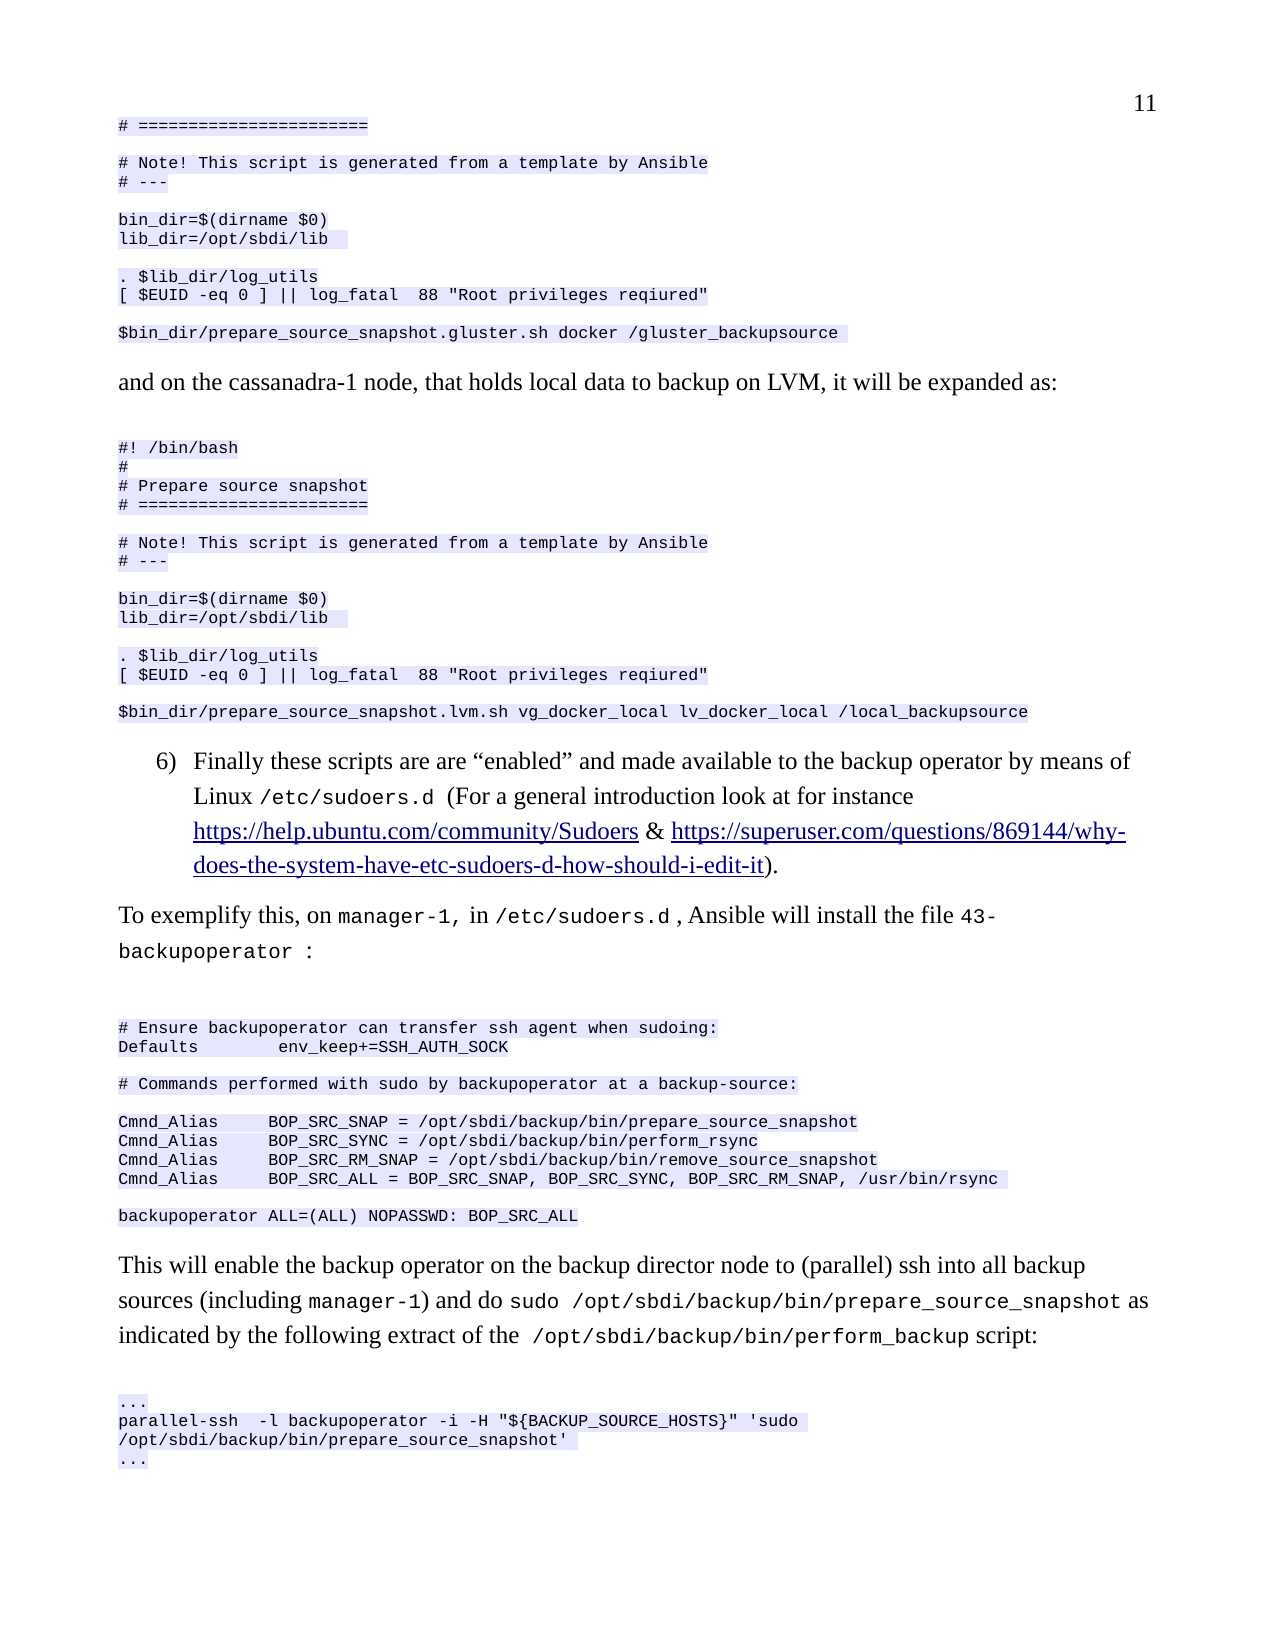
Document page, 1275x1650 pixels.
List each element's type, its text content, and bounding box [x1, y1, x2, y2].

text and on the cassanadra-1 node, that holds local data to backup on LVM, it will be expanded as: [118, 367, 1157, 396]
text parallel-ssh -l backupoperator -i -H "${BACKUP_SOURCE_HOSTS}" 'sudo /opt/sbdi/backup/bin/prepare_source_snapshot' [578, 1413, 1157, 1450]
text $bin_dir/prepare_source_snapshot.gluster.sh docker /gluster_backupsource [848, 325, 1157, 343]
text This will enable the backup operator on the backup director node to (parallel) ssh into all backup sources (including manager-1) and do sudo /opt/sbdi/backup/bin/prepare_source_snapshot as indicated by the following extract of the /opt/sbdi/backup/bin/perform_backup script: [118, 1250, 1157, 1350]
text #! /bin/bash [118, 416, 1157, 459]
text lib_dir=/opt/sbdi/lib [118, 609, 1157, 628]
text Cmnd_Alias BOP_SRC_SYNC = /opt/sbdi/backup/bin/perform_rsync [118, 1132, 1157, 1151]
text bin_dir=$(dirname $0) [328, 212, 1157, 230]
text Cmnd_Alias BOP_SRC_SNAP = /opt/sbdi/backup/bin/prepare_source_snapshot [858, 1114, 1157, 1132]
text # --- [168, 553, 1157, 572]
text [ $EUID -eq 0 ] || log_fatal 88 "Root privileges reqiured" [708, 666, 1157, 685]
text . $lib_dir/log_utils [318, 268, 1157, 287]
text # Ensure backupoperator can transfer ssh agent when sudoing: [718, 1019, 1157, 1038]
text # Prepare source snapshot [368, 478, 1157, 496]
text Cmnd_Alias BOP_SRC_RM_SNAP = /opt/sbdi/backup/bin/remove_source_snapshot [878, 1151, 1157, 1170]
text $bin_dir/prepare_source_snapshot.lvm.sh vg_docker_local lv_docker_local /local_backupsource [1028, 704, 1157, 723]
text ... [148, 1394, 1157, 1413]
text # --- [168, 174, 1157, 193]
text # Note! This script is generated from a template by Ansible [708, 155, 1157, 174]
text To exemplify this, on manager-1, in /etc/sudoers.d , Ansible will install the file 43-backupoperator : [118, 900, 1157, 999]
text . $lib_dir/log_utils [318, 647, 1157, 666]
text [ $EUID -eq 0 ] || log_fatal 88 "Root privileges reqiured" [708, 287, 1157, 306]
text # [128, 459, 1157, 478]
text # ======================= [368, 496, 1157, 515]
text # Commands performed with sudo by backupoperator at a backup-source: [798, 1076, 1157, 1095]
text Cmnd_Alias BOP_SRC_ALL = BOP_SRC_SNAP, BOP_SRC_SYNC, BOP_SRC_RM_SNAP, /usr/bin/rsync [1008, 1170, 1157, 1189]
text Defaults env_keep+=SSH_AUTH_SOCK [508, 1038, 1157, 1057]
text bin_dir=$(dirname $0) [328, 591, 1157, 609]
text lib_dir=/opt/sbdi/lib [348, 230, 1157, 249]
text # ======================= [368, 117, 1157, 136]
list Finally these scripts are are “enabled” and made available to the backup operator by means of Linux /etc/sudoers.d (For a general introduction look at for instance https://help.ubuntu.com/community/Sudoers & https://superuser.com/questions/869144/why-does-the-system-have-etc-sudoers-d-how-should-i-edit-it). [156, 746, 1157, 879]
text ... [118, 1450, 1157, 1493]
text # Note! This script is generated from a template by Ansible [708, 534, 1157, 553]
text backupoperator ALL=(ALL) NOPASSWD: BOP_SRC_ALL [578, 1208, 1157, 1227]
